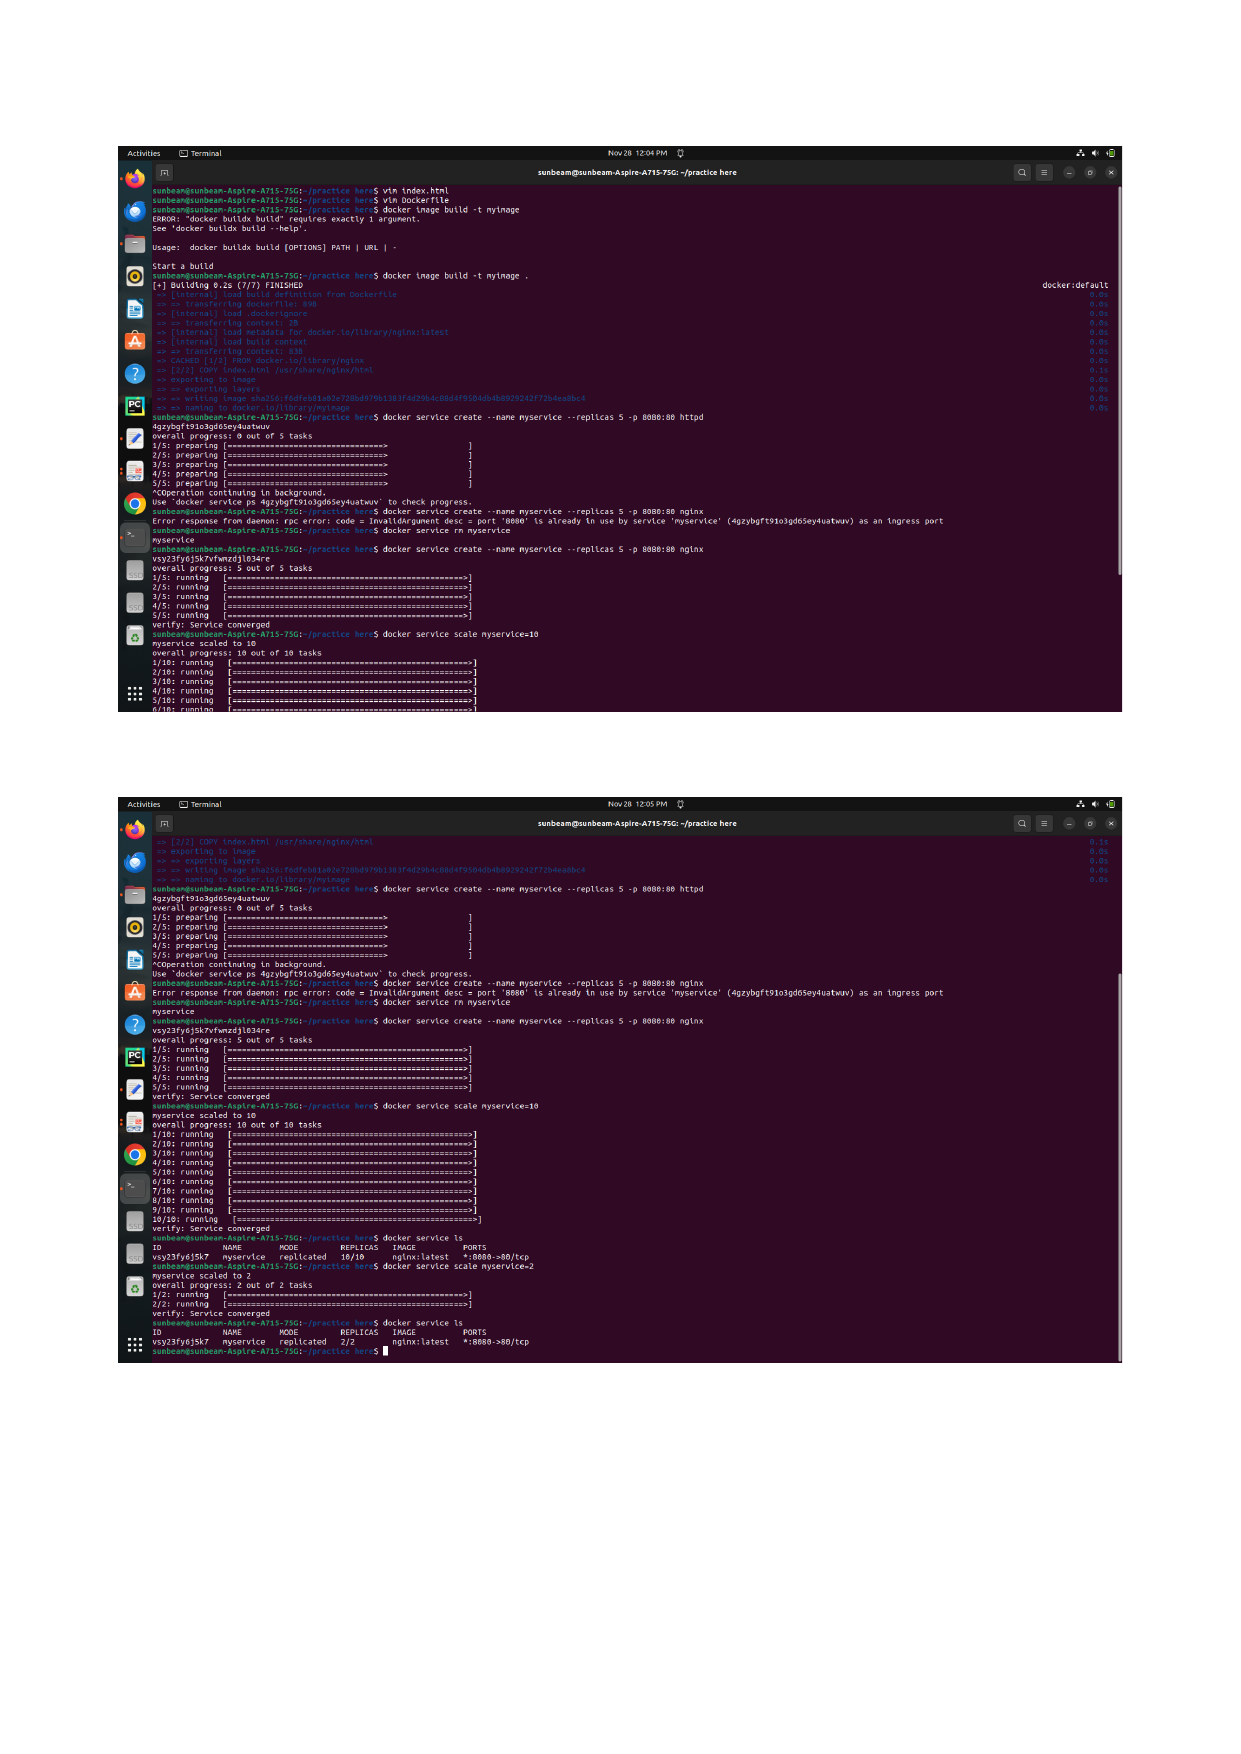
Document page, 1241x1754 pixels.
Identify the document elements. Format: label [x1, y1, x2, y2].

picture [118, 797, 1123, 1363]
picture [118, 146, 1123, 712]
